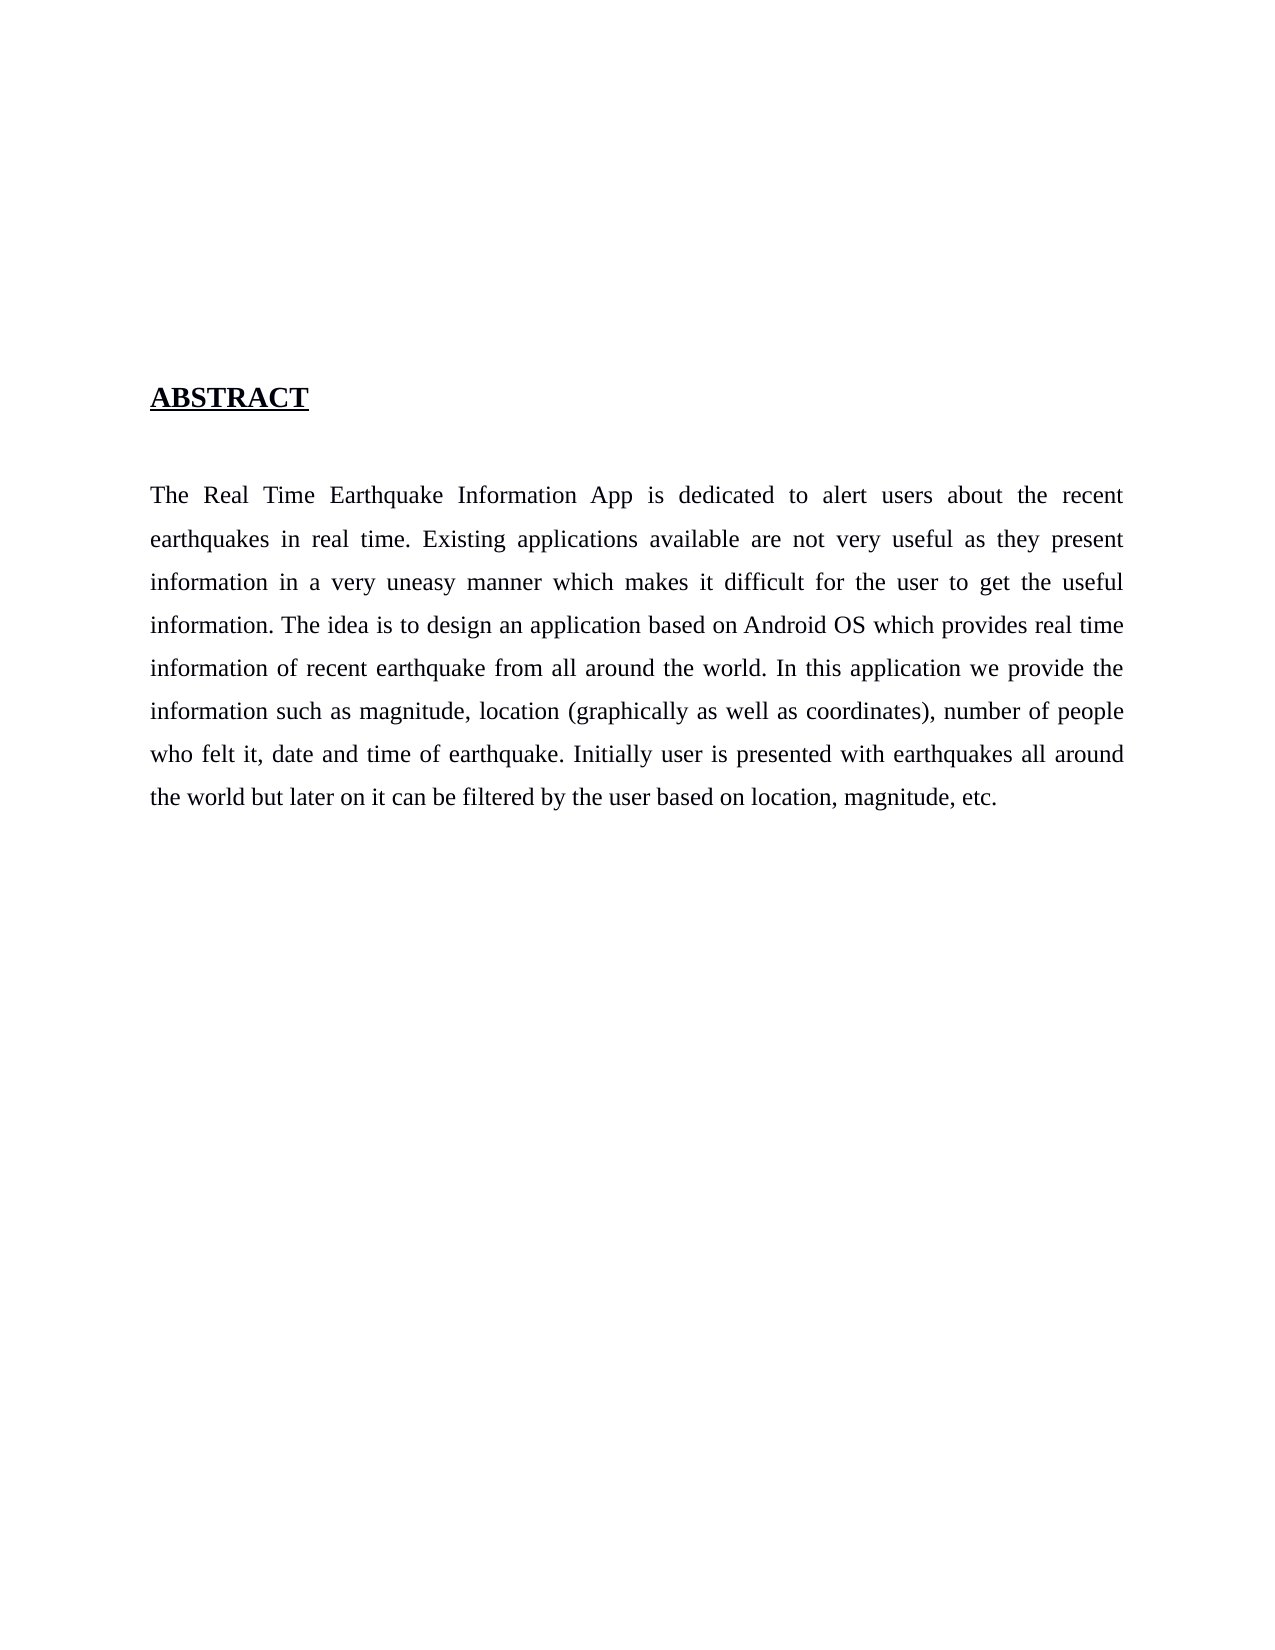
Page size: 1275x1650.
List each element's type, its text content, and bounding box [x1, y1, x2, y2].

text The Real Time Earthquake Information App is dedicated to alert users about the recent earthquakes in real time. Existing applications available are not very useful as they present information in a very uneasy manner which makes it difficult for the user to get the useful information. The idea is to design an application based on Android OS which provides real time information of recent earthquake from all around the world. In this application we provide the information such as magnitude, location (graphically as well as coordinates), number of people who felt it, date and time of earthquake. Initially user is presented with earthquakes all around the world but later on it can be filtered by the user based on location, magnitude, etc. [150, 481, 1125, 811]
text ABSTRACT [150, 380, 1125, 413]
